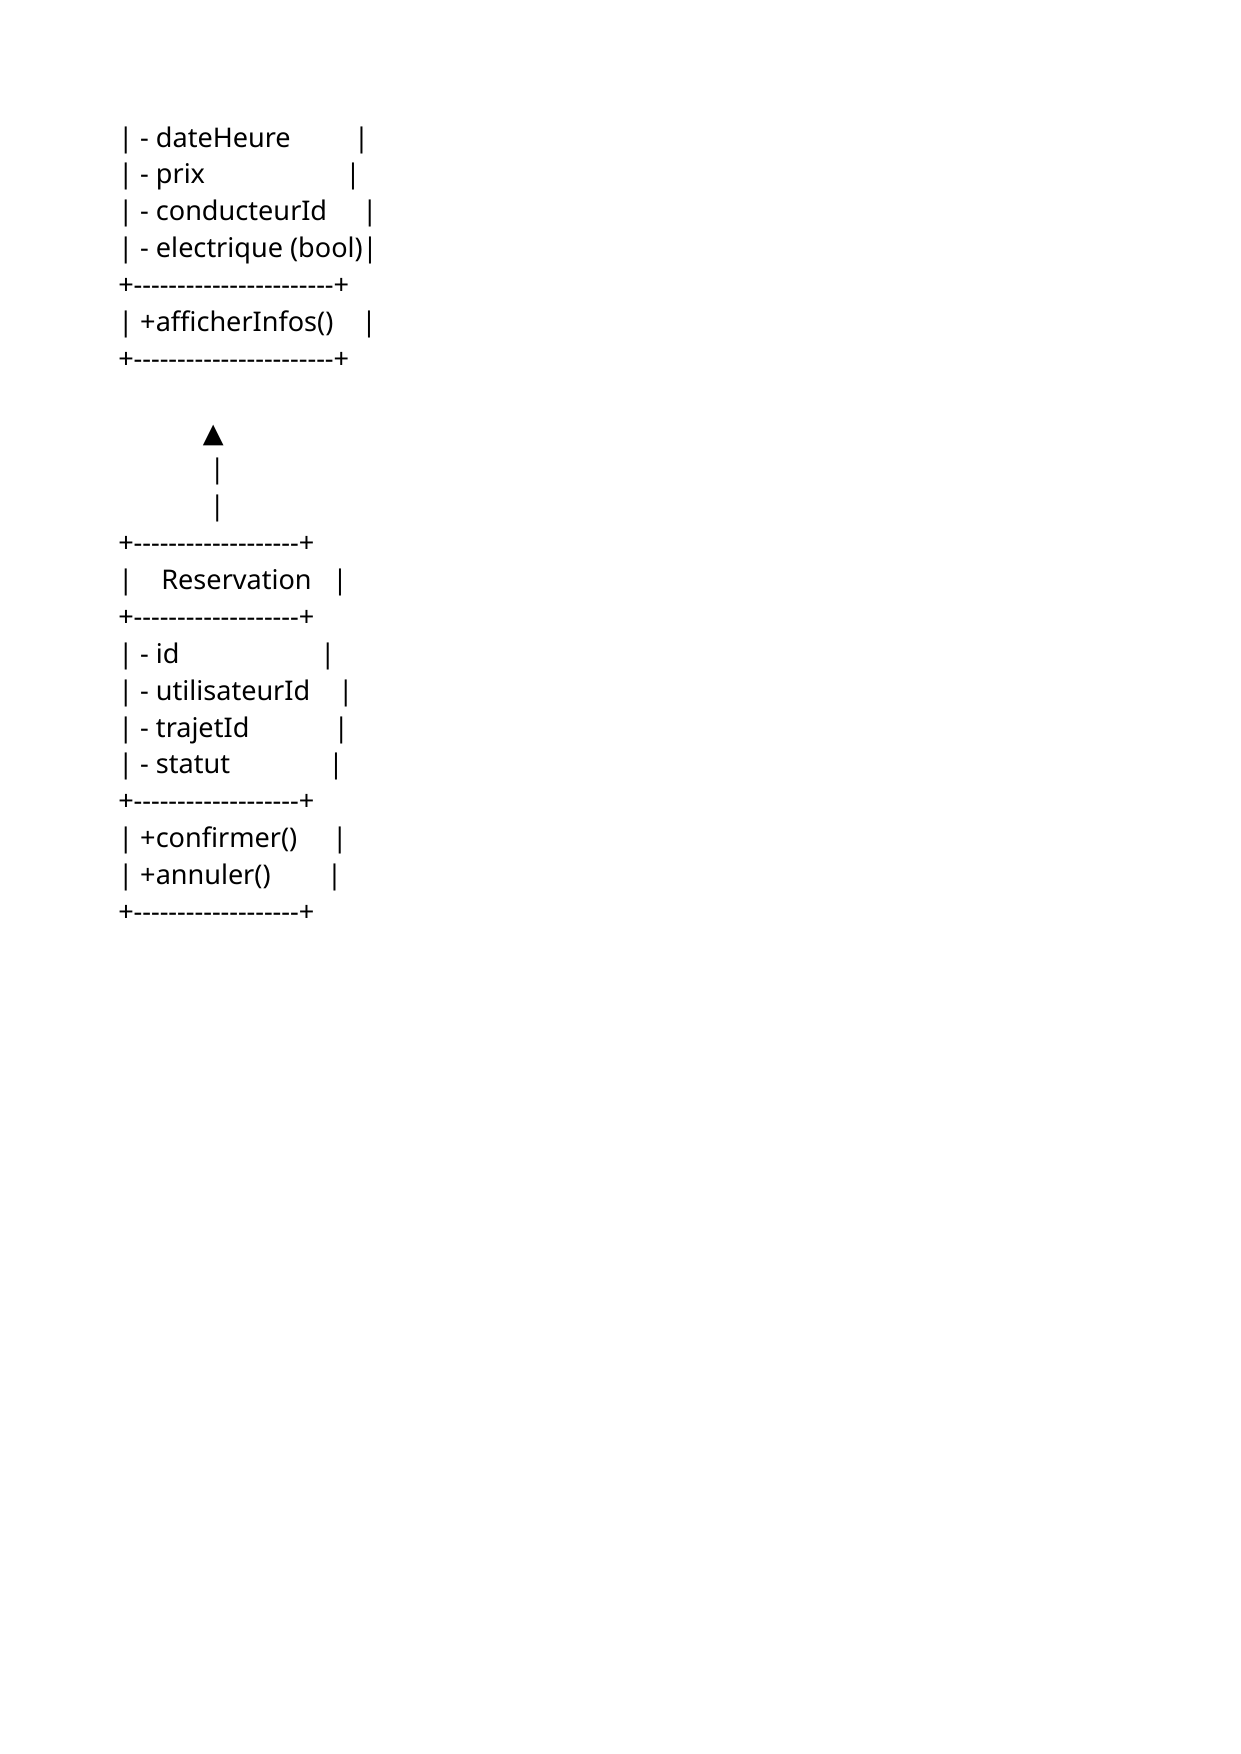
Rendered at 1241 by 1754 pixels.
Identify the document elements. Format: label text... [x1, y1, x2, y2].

text | - prix | [118, 155, 1122, 192]
text +-------------------+ [118, 892, 1122, 929]
text | - electrique (bool)| [118, 229, 1122, 266]
text ▲ [118, 413, 1122, 450]
text | +annuler() | [118, 856, 1122, 892]
text +-------------------+ [118, 597, 1122, 634]
text +-------------------+ [118, 782, 1122, 819]
text | - dateHeure | [118, 118, 1122, 155]
text | - id | [118, 634, 1122, 671]
text | - trajetId | [118, 708, 1122, 745]
text +-----------------------+ [118, 266, 1122, 302]
text | [118, 487, 1122, 524]
text | +confirmer() | [118, 819, 1122, 856]
text | Reservation | [118, 561, 1122, 597]
text | [118, 450, 1122, 487]
text | - conducteurId | [118, 192, 1122, 229]
text +-------------------+ [118, 524, 1122, 561]
text | - utilisateurId | [118, 671, 1122, 708]
text | +afficherInfos() | [118, 302, 1122, 339]
text | - statut | [118, 745, 1122, 782]
text +-----------------------+ [118, 339, 1122, 376]
